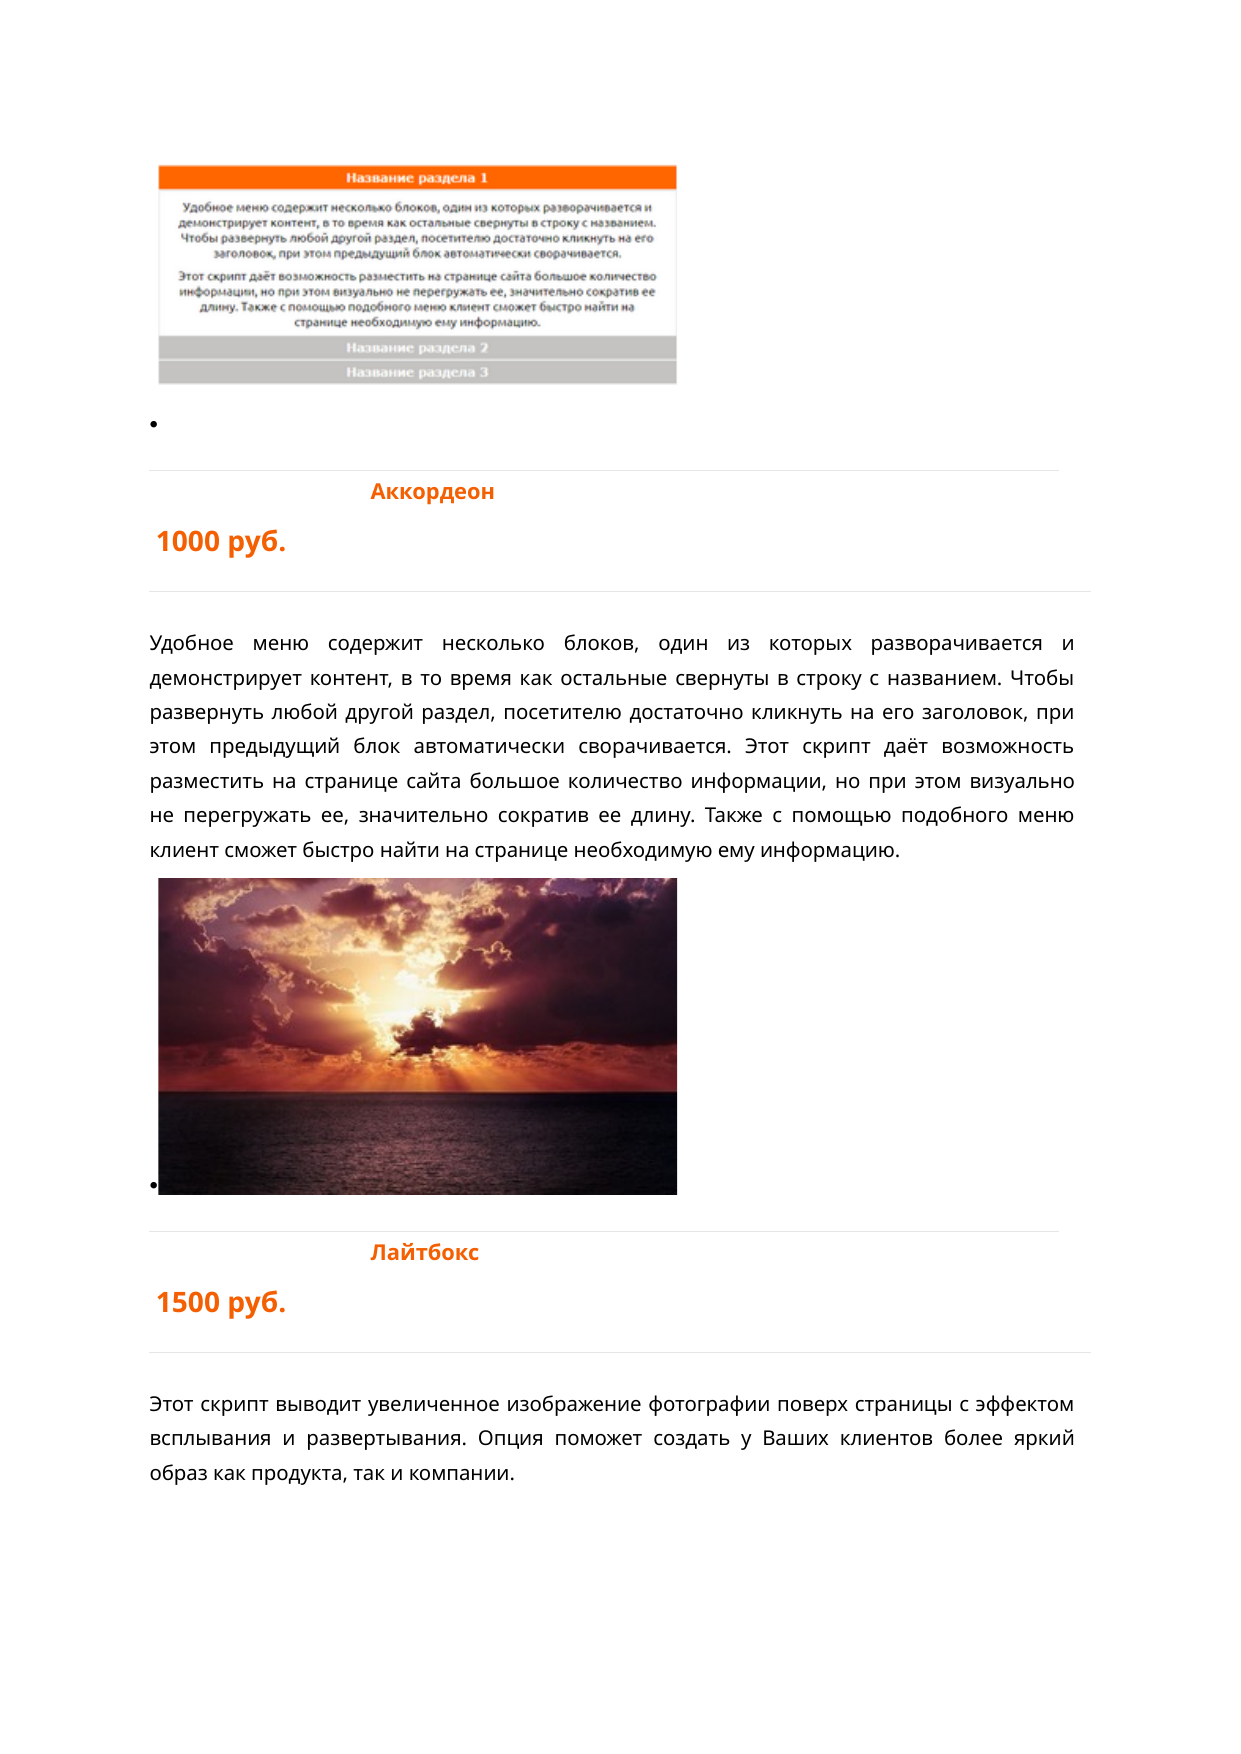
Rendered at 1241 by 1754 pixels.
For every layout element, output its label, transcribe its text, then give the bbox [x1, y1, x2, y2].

list 1000 руб. [149, 522, 1091, 591]
subtitle Аккордеон [341, 476, 1044, 506]
subtitle Лайтбокс [341, 1237, 1044, 1267]
picture [158, 878, 678, 1195]
list Удобное меню содержит несколько блоков, один из которых разворачивается и демонстрирует контент, в то время как остальные свернуты в строку с названием. Чтобы развернуть любой другой раздел, посетителю достаточно кликнуть на его заголовок, при этом предыдущий блок автоматически сворачивается. Этот скрипт даёт возможность разместить на странице сайта большое количество информации, но при этом визуально не перегружать ее, значительно сократив ее длину. Также с помощью подобного меню клиент сможет быстро найти на странице необходимую ему информацию. [149, 622, 1075, 863]
list Этот скрипт выводит увеличенное изображение фотографии поверх страницы с эффектом всплывания и развертывания. Опция поможет создать у Ваших клиентов более яркий образ как продукта, так и компании. [149, 1383, 1075, 1486]
list 1500 руб. [149, 1282, 1091, 1352]
picture [158, 118, 678, 434]
